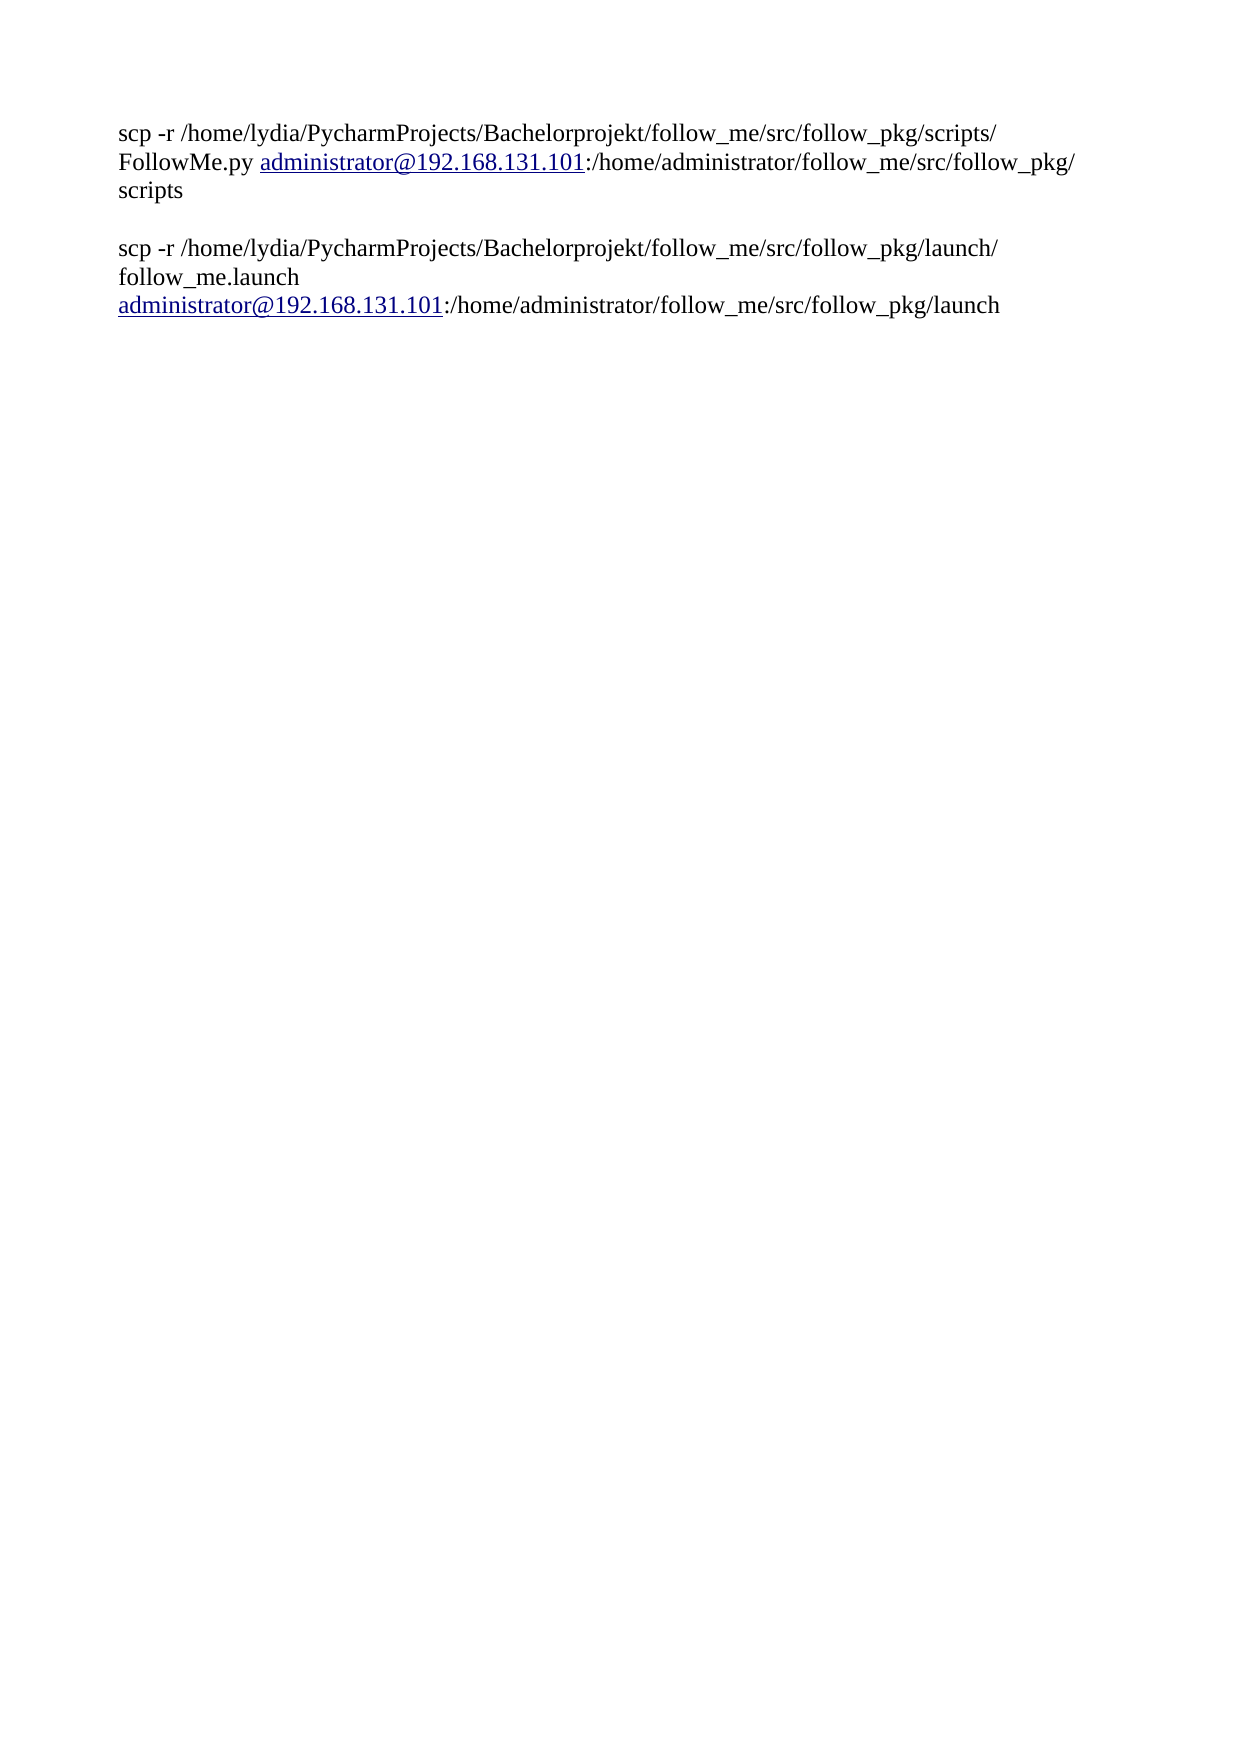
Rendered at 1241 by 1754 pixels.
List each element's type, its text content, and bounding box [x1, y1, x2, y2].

text scp -r /home/lydia/PycharmProjects/Bachelorprojekt/follow_me/src/follow_pkg/scripts/FollowMe.py administrator@192.168.131.101:/home/administrator/follow_me/src/follow_pkg/scripts [118, 118, 1122, 204]
text scp -r /home/lydia/PycharmProjects/Bachelorprojekt/follow_me/src/follow_pkg/launch/follow_me.launch administrator@192.168.131.101:/home/administrator/follow_me/src/follow_pkg/launch [118, 233, 1122, 319]
